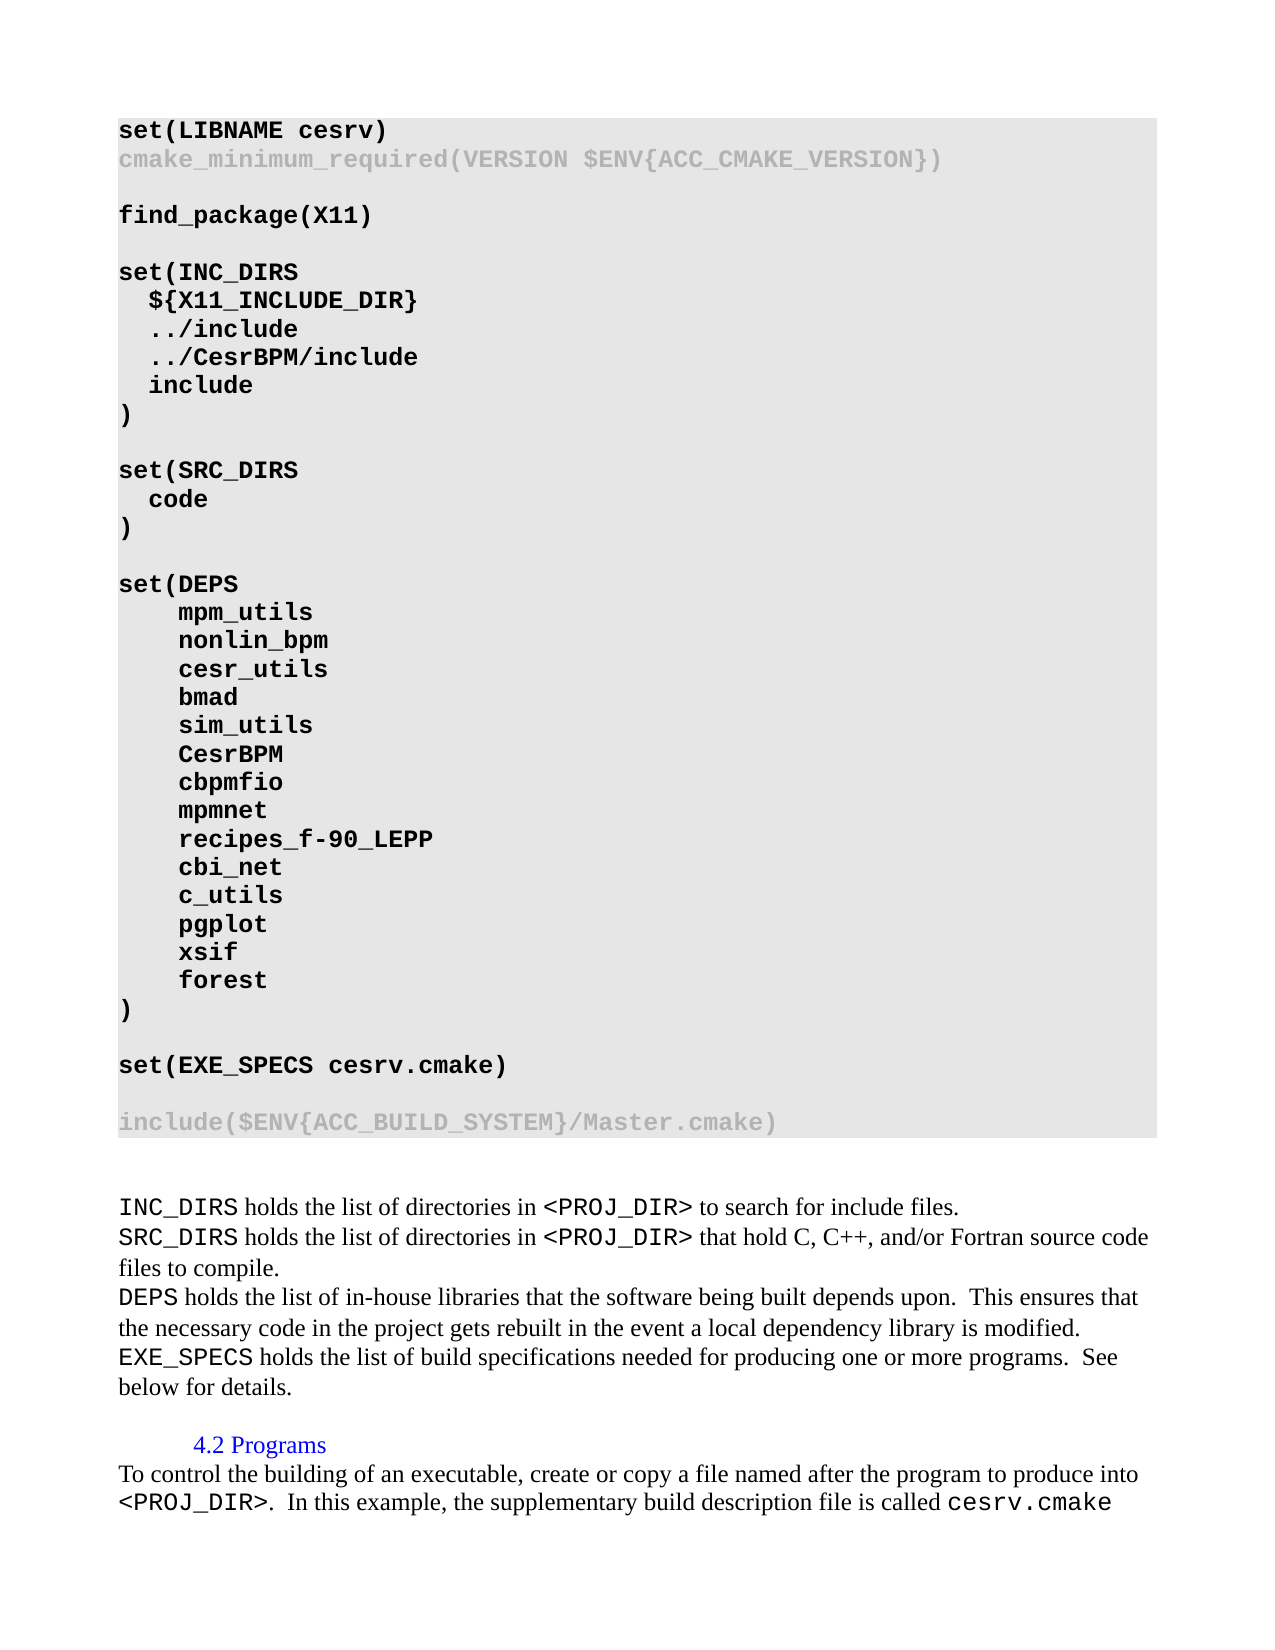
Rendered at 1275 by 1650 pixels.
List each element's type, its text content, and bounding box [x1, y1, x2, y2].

text ) [118, 401, 1157, 430]
text ../CesrBPM/include [118, 345, 1157, 373]
text To control the building of an executable, create or copy a file named after the program to produce into <PROJ_DIR>. In this example, the supplementary build description file is called cesrv.cmake [118, 1459, 1157, 1518]
text cesr_utils [118, 656, 1157, 685]
text EXE_SPECS holds the list of build specifications needed for producing one or more programs. See below for details. [118, 1342, 1157, 1401]
text set(DEPS [118, 571, 1157, 600]
text ) [118, 996, 1157, 1025]
text sim_utils [118, 713, 1157, 741]
text set(SRC_DIRS [118, 458, 1157, 486]
text recipes_f-90_LEPP [118, 826, 1157, 855]
text mpmnet [118, 798, 1157, 826]
text cbi_net [118, 855, 1157, 883]
text bmad [118, 685, 1157, 713]
text xsif [118, 940, 1157, 968]
text mpm_utils [118, 600, 1157, 628]
text INC_DIRS holds the list of directories in <PROJ_DIR> to search for include files. [118, 1192, 1157, 1222]
text CesrBPM [118, 741, 1157, 770]
list Programs [193, 1430, 1157, 1459]
text pgplot [118, 911, 1157, 940]
text set(EXE_SPECS cesrv.cmake) [118, 1053, 1157, 1081]
text SRC_DIRS holds the list of directories in <PROJ_DIR> that hold C, C++, and/or Fortran source code files to compile. [118, 1222, 1157, 1282]
text DEPS holds the list of in-house libraries that the software being built depends upon. This ensures that the necessary code in the project gets rebuilt in the event a local dependency library is modified. [118, 1282, 1157, 1342]
text nonlin_bpm [118, 628, 1157, 656]
text include [118, 373, 1157, 401]
text find_package(X11) [118, 203, 1157, 231]
text c_utils [118, 883, 1157, 911]
text code [118, 486, 1157, 515]
text ${X11_INCLUDE_DIR} [118, 288, 1157, 316]
text ../include [118, 316, 1157, 345]
text set(INC_DIRS [118, 260, 1157, 288]
text cbpmfio [118, 770, 1157, 798]
text ) [118, 515, 1157, 543]
text set(LIBNAME cesrv) [118, 118, 1157, 146]
text forest [118, 968, 1157, 996]
text include($ENV{ACC_BUILD_SYSTEM}/Master.cmake) [118, 1110, 1157, 1138]
text cmake_minimum_required(VERSION $ENV{ACC_CMAKE_VERSION}) [118, 146, 1157, 175]
